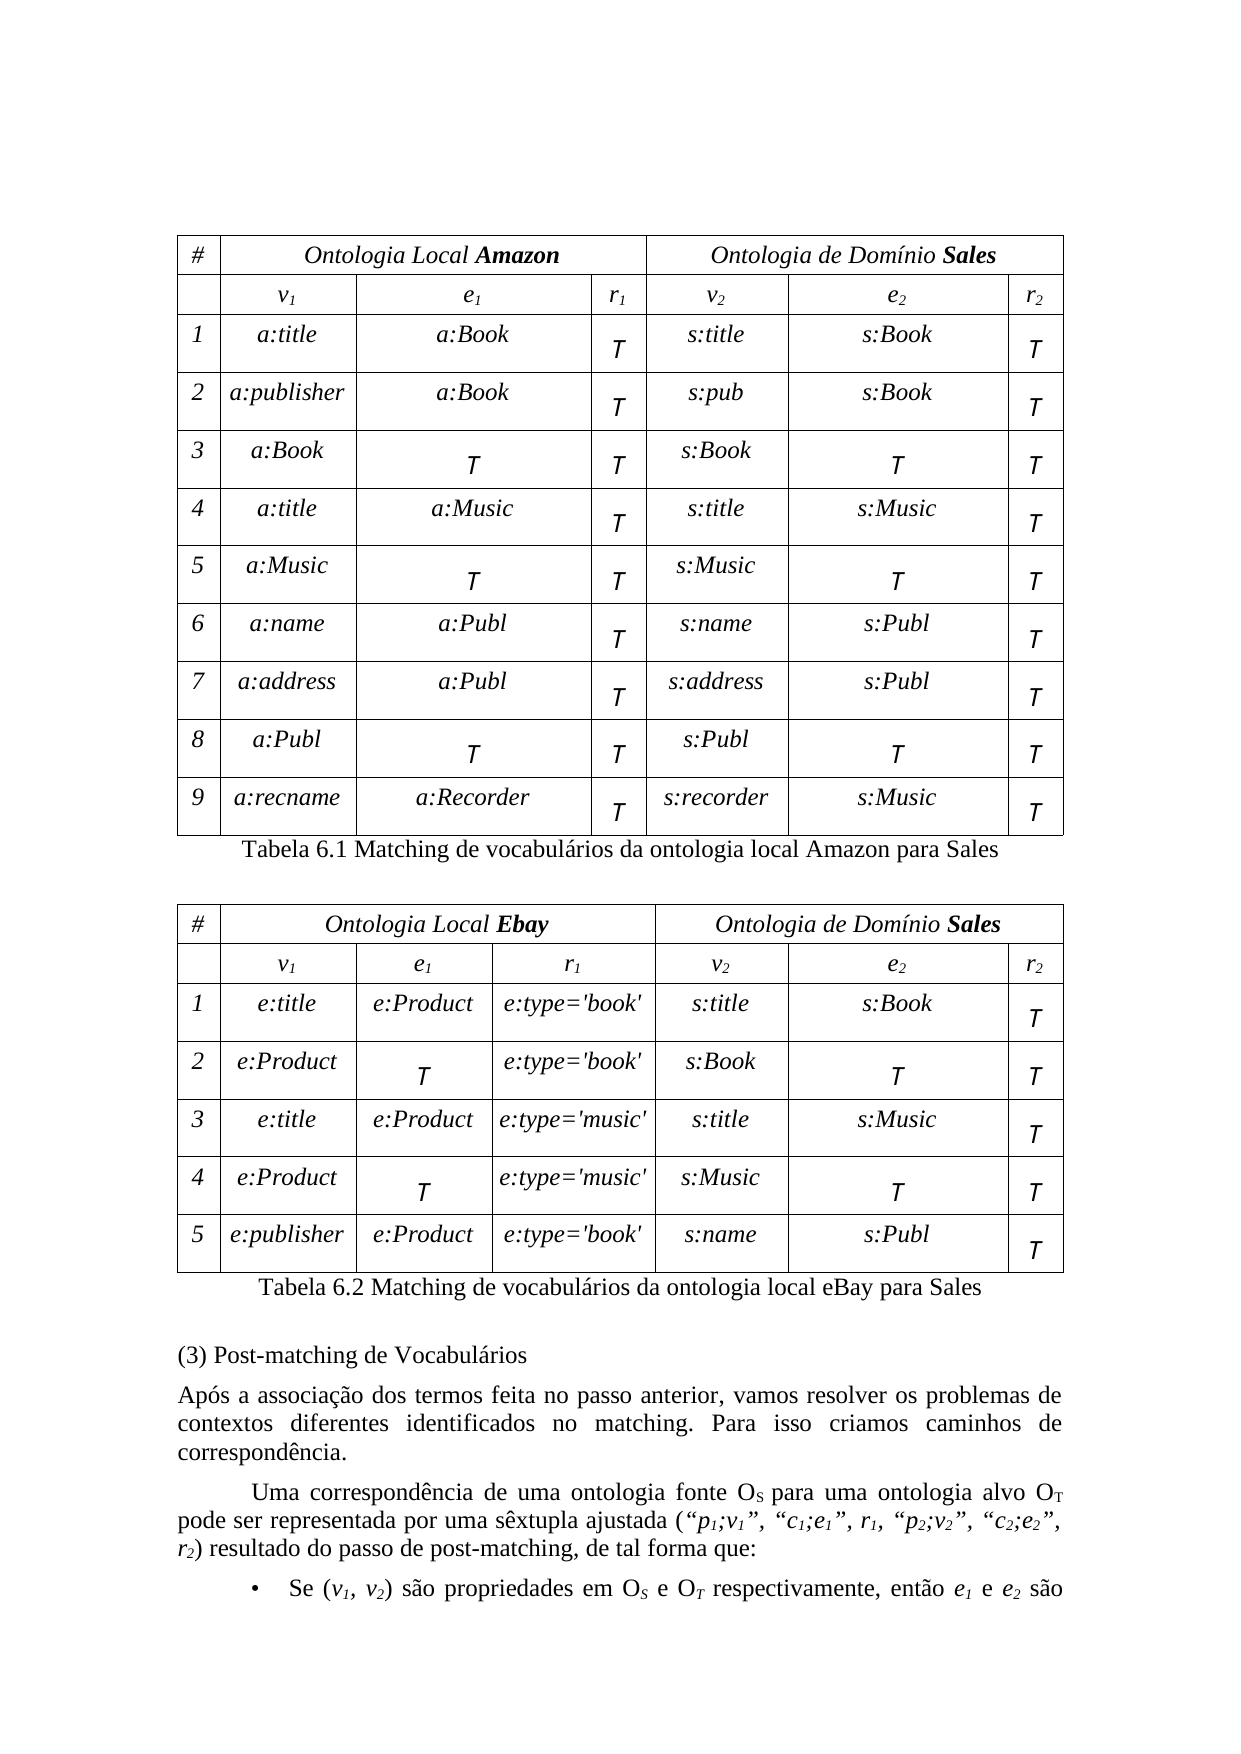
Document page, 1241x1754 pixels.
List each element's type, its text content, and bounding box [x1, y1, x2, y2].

table_cell Т [1009, 984, 1063, 1041]
table_cell r1 [493, 944, 655, 983]
table_cell 2 [178, 1042, 220, 1099]
table_cell s:Book [647, 431, 788, 488]
table_cell Т [1009, 373, 1063, 430]
table_cell a:title [221, 489, 356, 545]
table_cell e1 [357, 944, 492, 983]
table_cell v1 [221, 275, 356, 314]
table_cell s:name [647, 604, 788, 661]
table_cell e:type='book' [493, 1042, 655, 1099]
table_cell Т [789, 546, 1008, 603]
table_cell s:recorder [647, 778, 788, 835]
table_cell Т [1009, 546, 1063, 603]
table_cell Т [789, 720, 1008, 777]
table_cell 4 [178, 1157, 220, 1214]
table_cell Т [592, 489, 646, 545]
table_cell a:address [221, 662, 356, 719]
table_cell Т [1009, 662, 1063, 719]
table_cell r2 [1009, 944, 1063, 983]
table_cell e2 [789, 944, 1008, 983]
table_cell Т [592, 662, 646, 719]
table_cell a:Music [221, 546, 356, 603]
table_cell Т [357, 1042, 492, 1099]
text Uma correspondência de uma ontologia fonte OS para uma ontologia alvo OT pode ser representada por uma sêxtupla ajustada (“p1;v1”, “c1;e1”, r1, “p2;v2”, “c2;e2”, r2) resultado do passo de post-matching, de tal forma que: [177, 1478, 1063, 1562]
table_cell Т [357, 720, 591, 777]
text Tabela 6.1 Matching de vocabulários da ontologia local Amazon para Sales [177, 836, 1063, 863]
table_cell Т [357, 1157, 492, 1214]
table_cell a:Book [357, 315, 591, 372]
table_cell s:title [656, 1100, 788, 1156]
table_header Ontologia de Domínio Sales [647, 236, 1063, 274]
table_cell e:type='music' [493, 1157, 655, 1214]
table_cell Т [789, 431, 1008, 488]
table_cell e:type='music' [493, 1100, 655, 1156]
table_cell a:Book [357, 373, 591, 430]
table_cell 1 [178, 984, 220, 1041]
table_cell Т [1009, 720, 1063, 777]
table_cell Т [592, 720, 646, 777]
table_header # [178, 236, 220, 274]
table_cell v2 [647, 275, 788, 314]
table_cell Т [1009, 315, 1063, 372]
table_cell a:publisher [221, 373, 356, 430]
table_cell Т [789, 1157, 1008, 1214]
table_cell 3 [178, 431, 220, 488]
table_cell 1 [178, 315, 220, 372]
table_cell e:title [221, 1100, 356, 1156]
table_cell a:Book [221, 431, 356, 488]
table_cell 8 [178, 720, 220, 777]
table_cell e:Product [221, 1157, 356, 1214]
table_cell a:name [221, 604, 356, 661]
table_cell Т [592, 604, 646, 661]
table_cell Т [1009, 1042, 1063, 1099]
table_cell a:Recorder [357, 778, 591, 835]
text Tabela 6.2 Matching de vocabulários da ontologia local eBay para Sales [177, 1273, 1063, 1301]
table_cell s:Publ [789, 1215, 1008, 1272]
table_cell Т [1009, 489, 1063, 545]
table_cell 5 [178, 1215, 220, 1272]
table_cell e:publisher [221, 1215, 356, 1272]
table_cell s:title [656, 984, 788, 1041]
table_cell Т [1009, 1215, 1063, 1272]
table_cell e:type='book' [493, 1215, 655, 1272]
table_cell Т [357, 431, 591, 488]
table_cell r1 [592, 275, 646, 314]
table_cell Т [789, 1042, 1008, 1099]
table_cell 4 [178, 489, 220, 545]
list (3) Post-matching de Vocabulários [177, 1341, 1063, 1369]
table_cell s:Book [656, 1042, 788, 1099]
table_header # [178, 905, 220, 943]
table_cell s:Publ [647, 720, 788, 777]
table_cell a:Publ [357, 604, 591, 661]
table_cell e:title [221, 984, 356, 1041]
table_cell Т [357, 546, 591, 603]
table_cell v1 [221, 944, 356, 983]
table_cell 6 [178, 604, 220, 661]
table_cell s:Music [656, 1157, 788, 1214]
table_cell e:Product [357, 1100, 492, 1156]
table_cell 7 [178, 662, 220, 719]
table_cell v2 [656, 944, 788, 983]
table_cell a:recname [221, 778, 356, 835]
table_cell s:Book [789, 315, 1008, 372]
table_cell Т [592, 315, 646, 372]
table_cell s:Music [789, 489, 1008, 545]
table_cell s:Publ [789, 662, 1008, 719]
table_cell 3 [178, 1100, 220, 1156]
table_cell s:Music [789, 778, 1008, 835]
table_cell a:Publ [221, 720, 356, 777]
table_cell e2 [789, 275, 1008, 314]
table_cell Т [1009, 431, 1063, 488]
table_cell a:Publ [357, 662, 591, 719]
table_header Ontologia Local Amazon [221, 236, 646, 274]
table_cell a:title [221, 315, 356, 372]
list Se (v1, v2) são propriedades em OS e OT respectivamente, então e1 e e2 são [251, 1574, 1063, 1602]
list Após a associação dos termos feita no passo anterior, vamos resolver os problemas de contextos diferentes identificados no matching. Para isso criamos caminhos de correspondência. [177, 1381, 1063, 1465]
table_cell s:Music [647, 546, 788, 603]
table_cell e1 [357, 275, 591, 314]
table_cell e:Product [221, 1042, 356, 1099]
table_cell s:Music [789, 1100, 1008, 1156]
table_cell e:Product [357, 1215, 492, 1272]
table_cell s:title [647, 489, 788, 545]
table_cell Т [1009, 604, 1063, 661]
table_cell s:pub [647, 373, 788, 430]
table_cell s:name [656, 1215, 788, 1272]
table_cell s:Book [789, 984, 1008, 1041]
table_cell s:address [647, 662, 788, 719]
table_cell 9 [178, 778, 220, 835]
table_header Ontologia Local Ebay [221, 905, 655, 943]
table_cell [178, 944, 220, 983]
table_cell e:type='book' [493, 984, 655, 1041]
table_cell Т [592, 778, 646, 835]
table_cell Т [592, 546, 646, 603]
table_cell Т [592, 373, 646, 430]
table_header Ontologia de Domínio Sales [656, 905, 1063, 943]
table_cell e:Product [357, 984, 492, 1041]
table_cell Т [592, 431, 646, 488]
table_cell s:title [647, 315, 788, 372]
table_cell s:Book [789, 373, 1008, 430]
table_cell a:Music [357, 489, 591, 545]
table_cell Т [1009, 1157, 1063, 1214]
table_cell [178, 275, 220, 314]
table_cell 5 [178, 546, 220, 603]
table_cell s:Publ [789, 604, 1008, 661]
table_cell 2 [178, 373, 220, 430]
table_cell Т [1009, 778, 1063, 835]
table_cell Т [1009, 1100, 1063, 1156]
table_cell r2 [1009, 275, 1063, 314]
